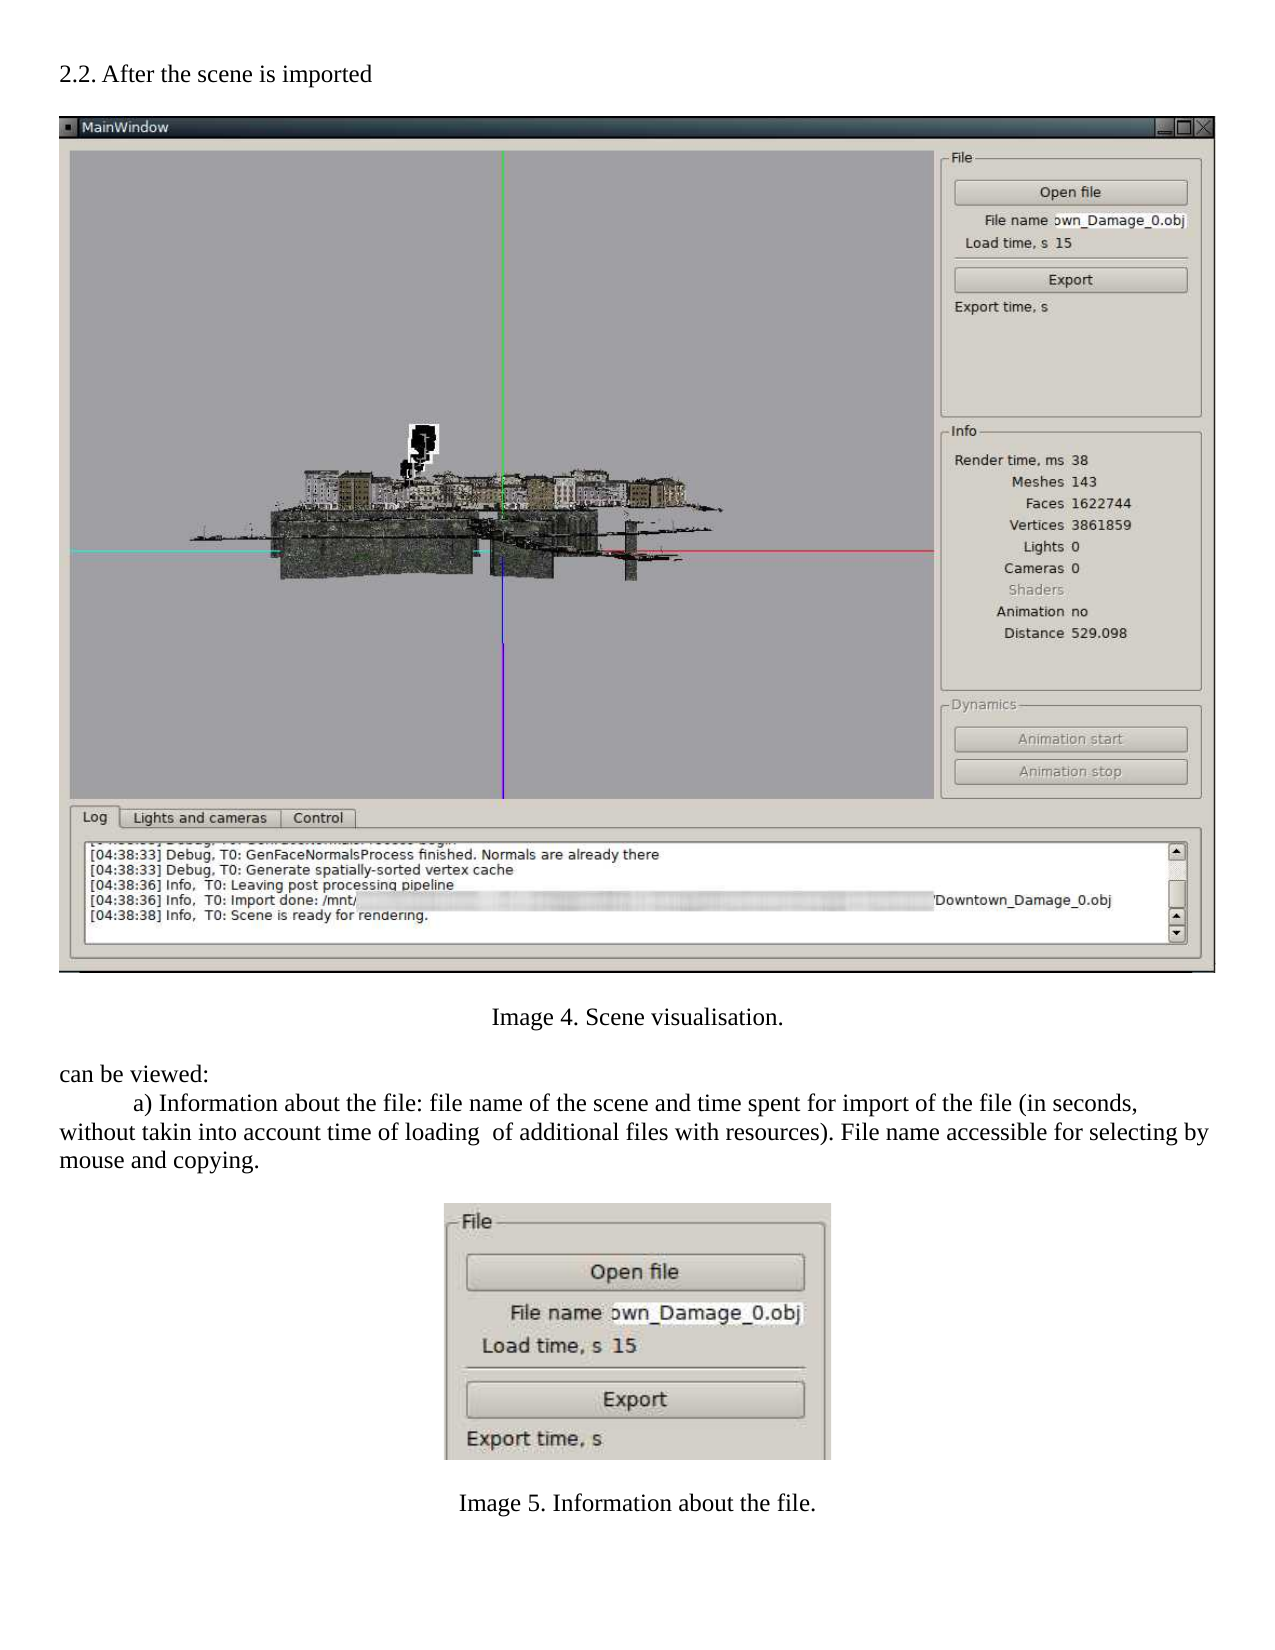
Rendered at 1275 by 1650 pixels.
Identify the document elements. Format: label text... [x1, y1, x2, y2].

picture [59, 116, 1216, 973]
text 2.2. After the scene is imported [59, 59, 1216, 88]
text can be viewed: [59, 1059, 1216, 1088]
text Image 4. Scene visualisation. [59, 1002, 1216, 1031]
picture [443, 1203, 832, 1460]
text а) Information about the file: file name of the scene and time spent for import of the file (in seconds, without takin into account time of loading of additional files with resources). File name accessible for selecting by mouse and copying. [59, 1088, 1216, 1174]
text Image 5. Information about the file. [59, 1488, 1216, 1517]
